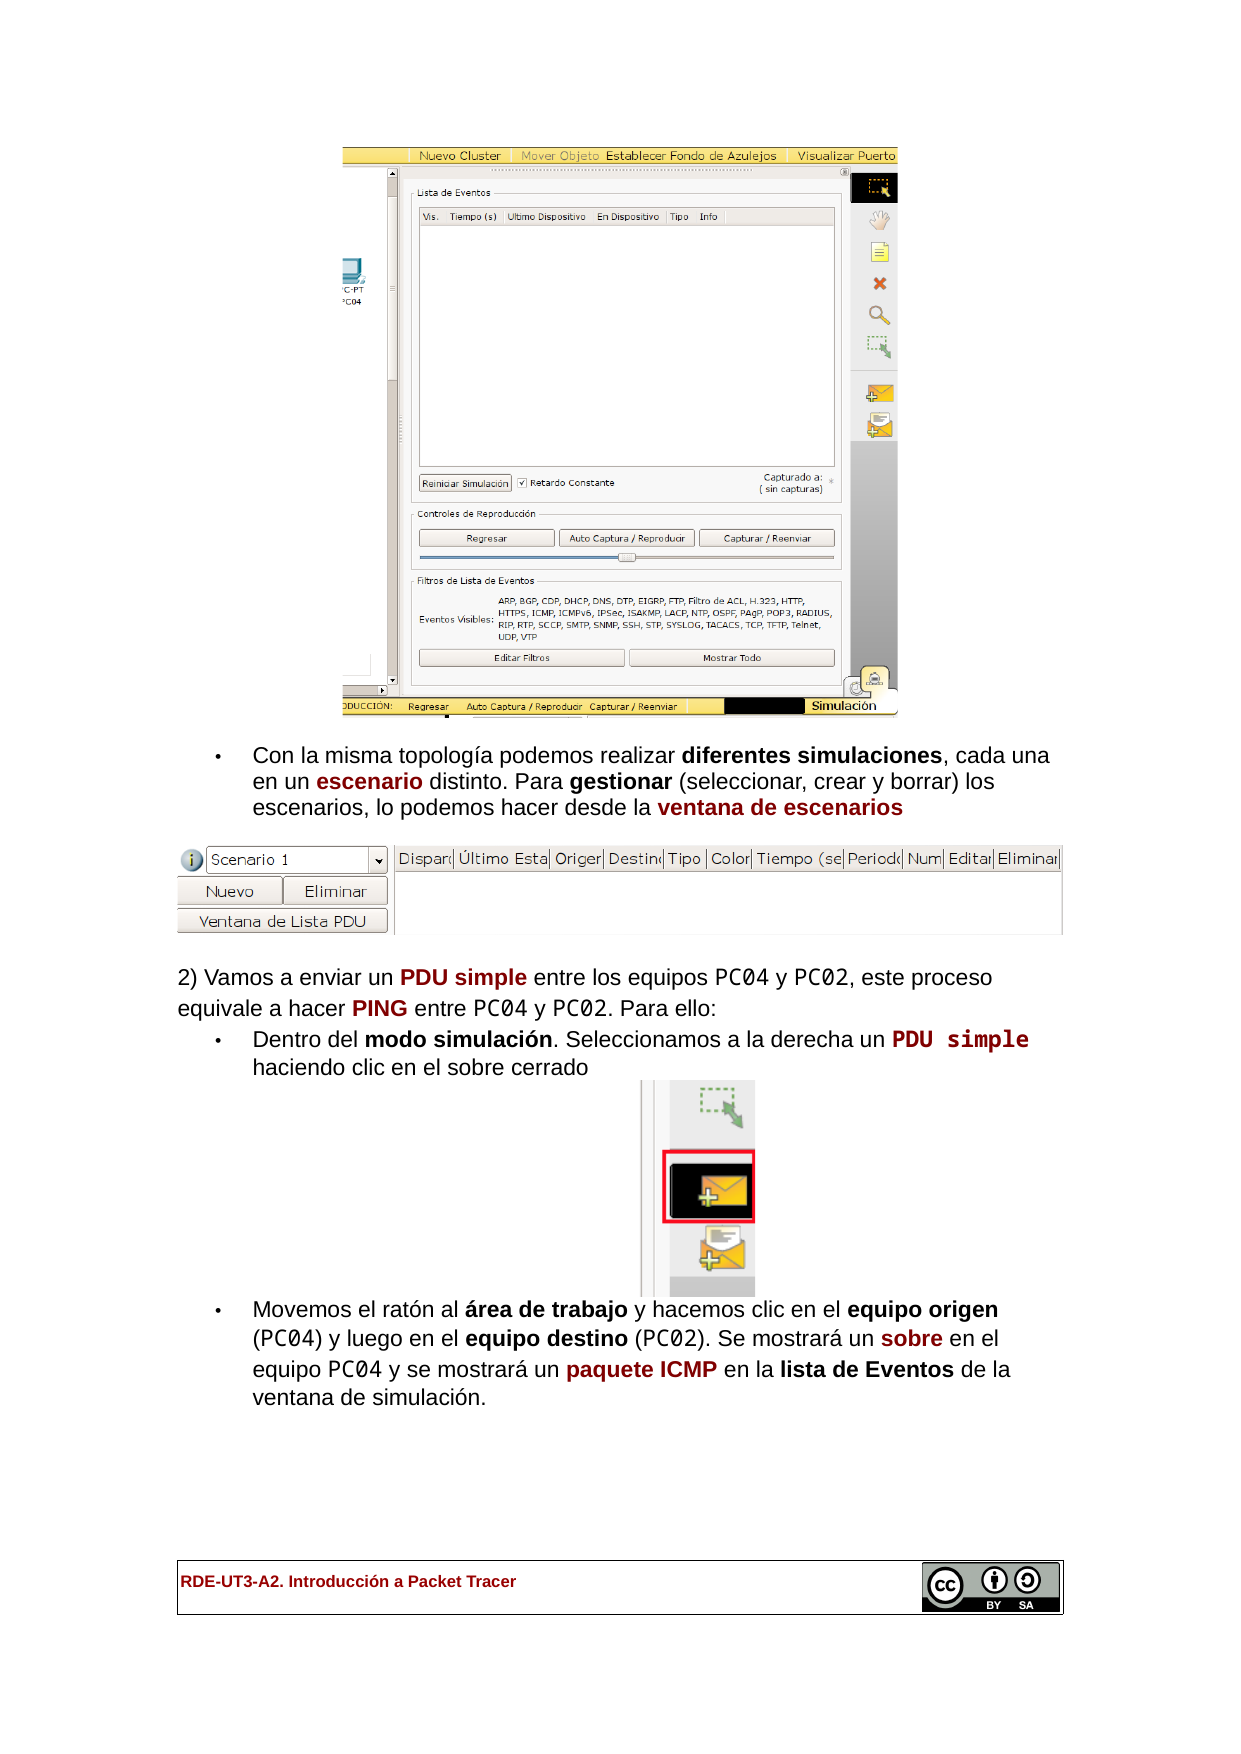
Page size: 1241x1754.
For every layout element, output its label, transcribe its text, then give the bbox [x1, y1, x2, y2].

list Dentro del modo simulación. Seleccionamos a la derecha un PDU simple haciendo clic en el sobre cerrado [215, 1023, 1063, 1080]
text 2) Vamos a enviar un PDU simple entre los equipos PC04 y PC02, este proceso equivale a hacer PING entre PC04 y PC02. Para ello: [177, 961, 1063, 1023]
picture [922, 1562, 1060, 1612]
picture [484, 1080, 756, 1297]
picture [342, 147, 898, 718]
list Movemos el ratón al área de trabajo y hacemos clic en el equipo origen (PC04) y luego en el equipo destino (PC02). Se mostrará un sobre en el equipo PC04 y se mostrará un paquete ICMP en la lista de Eventos de la ventana de simulación. [215, 1080, 1063, 1410]
picture [177, 845, 1063, 935]
list Con la misma topología podemos realizar diferentes simulaciones, cada una en un escenario distinto. Para gestionar (seleccionar, crear y borrar) los escenarios, lo podemos hacer desde la ventana de escenarios [215, 743, 1063, 820]
